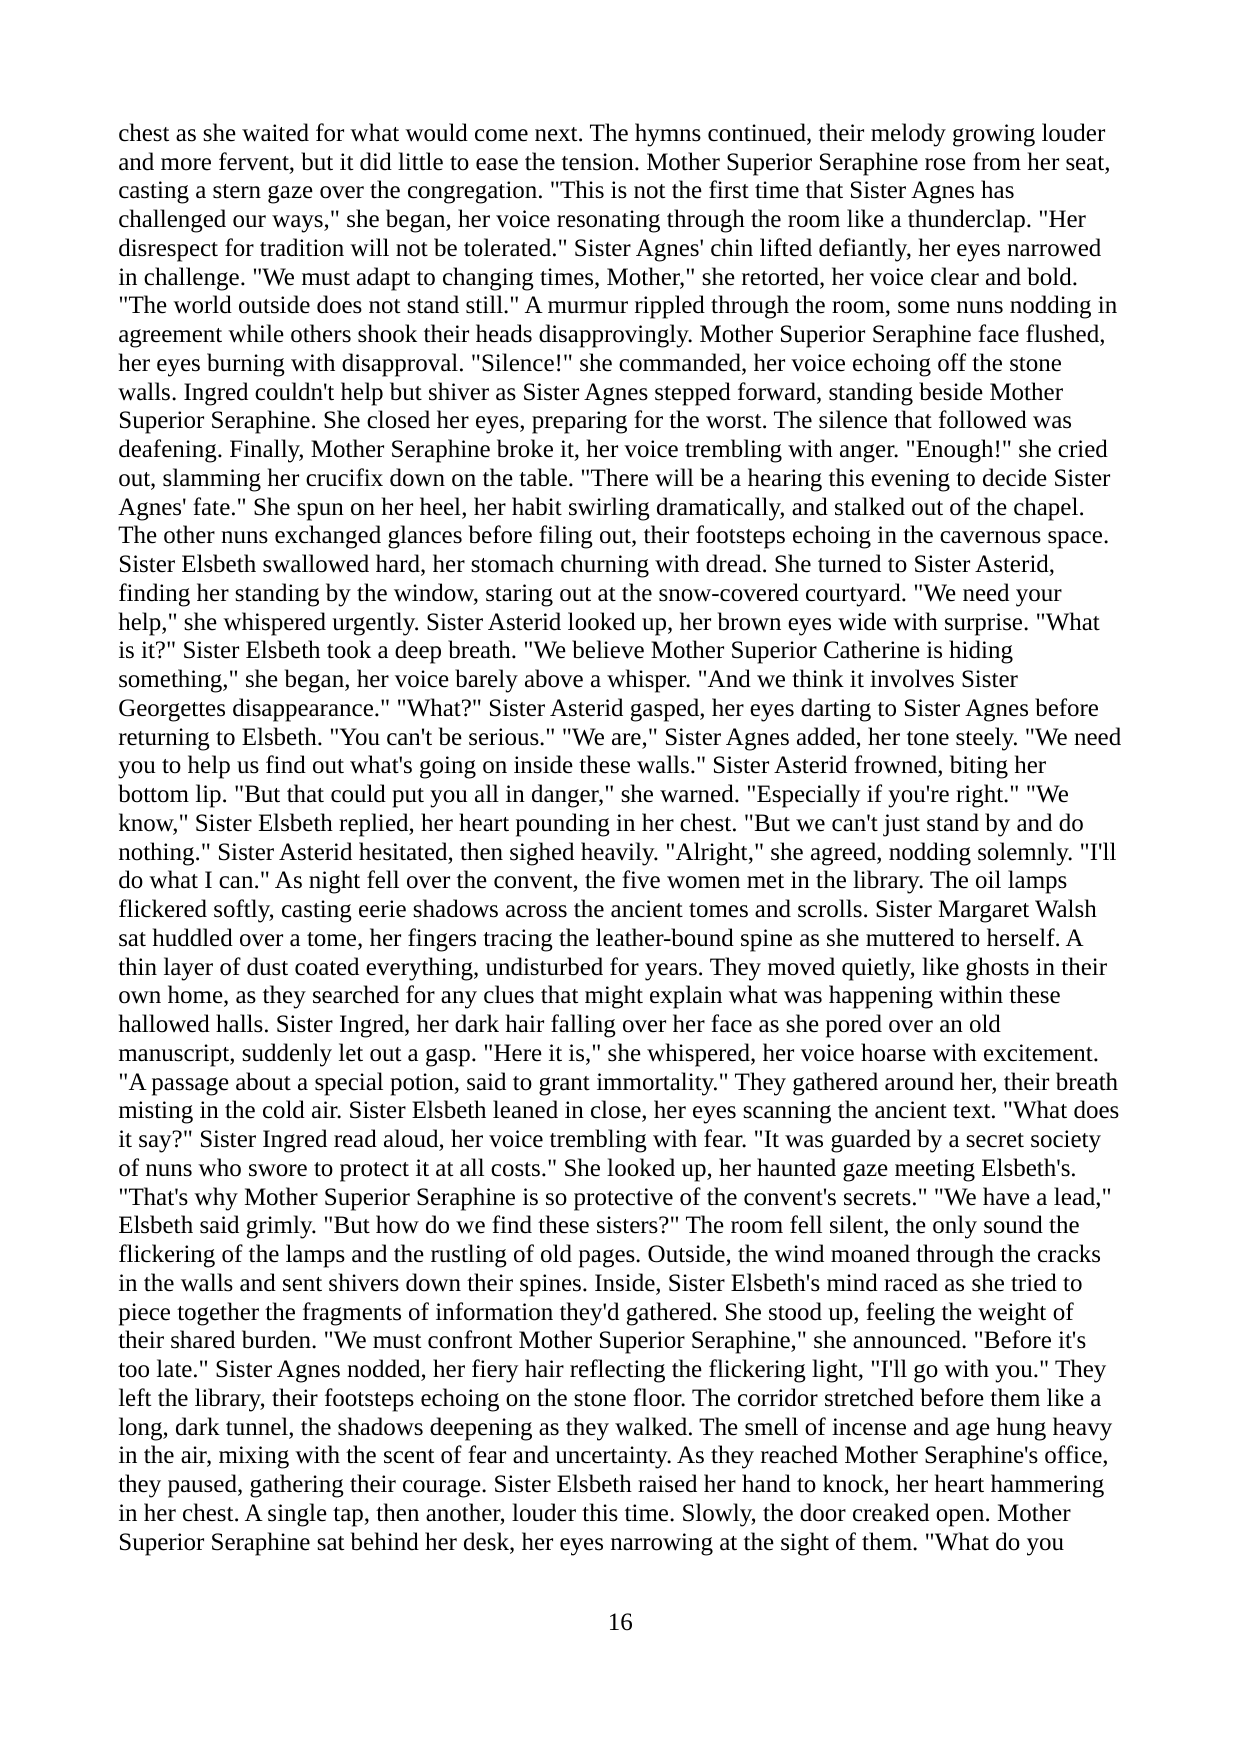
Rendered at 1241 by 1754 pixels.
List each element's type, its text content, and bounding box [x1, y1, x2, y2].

text chest as she waited for what would come next. The hymns continued, their melody growing louder and more fervent, but it did little to ease the tension. Mother Superior Seraphine rose from her seat, casting a stern gaze over the congregation. "This is not the first time that Sister Agnes has challenged our ways," she began, her voice resonating through the room like a thunderclap. "Her disrespect for tradition will not be tolerated." Sister Agnes' chin lifted defiantly, her eyes narrowed in challenge. "We must adapt to changing times, Mother," she retorted, her voice clear and bold. "The world outside does not stand still." A murmur rippled through the room, some nuns nodding in agreement while others shook their heads disapprovingly. Mother Superior Seraphine face flushed, her eyes burning with disapproval. "Silence!" she commanded, her voice echoing off the stone walls. Ingred couldn't help but shiver as Sister Agnes stepped forward, standing beside Mother Superior Seraphine. She closed her eyes, preparing for the worst. The silence that followed was deafening. Finally, Mother Seraphine broke it, her voice trembling with anger. "Enough!" she cried out, slamming her crucifix down on the table. "There will be a hearing this evening to decide Sister Agnes' fate." She spun on her heel, her habit swirling dramatically, and stalked out of the chapel. The other nuns exchanged glances before filing out, their footsteps echoing in the cavernous space. Sister Elsbeth swallowed hard, her stomach churning with dread. She turned to Sister Asterid, finding her standing by the window, staring out at the snow-covered courtyard. "We need your help," she whispered urgently. Sister Asterid looked up, her brown eyes wide with surprise. "What is it?" Sister Elsbeth took a deep breath. "We believe Mother Superior Catherine is hiding something," she began, her voice barely above a whisper. "And we think it involves Sister Georgettes disappearance." "What?" Sister Asterid gasped, her eyes darting to Sister Agnes before returning to Elsbeth. "You can't be serious." "We are," Sister Agnes added, her tone steely. "We need you to help us find out what's going on inside these walls." Sister Asterid frowned, biting her bottom lip. "But that could put you all in danger," she warned. "Especially if you're right." "We know," Sister Elsbeth replied, her heart pounding in her chest. "But we can't just stand by and do nothing." Sister Asterid hesitated, then sighed heavily. "Alright," she agreed, nodding solemnly. "I'll do what I can." As night fell over the convent, the five women met in the library. The oil lamps flickered softly, casting eerie shadows across the ancient tomes and scrolls. Sister Margaret Walsh sat huddled over a tome, her fingers tracing the leather-bound spine as she muttered to herself. A thin layer of dust coated everything, undisturbed for years. They moved quietly, like ghosts in their own home, as they searched for any clues that might explain what was happening within these hallowed halls. Sister Ingred, her dark hair falling over her face as she pored over an old manuscript, suddenly let out a gasp. "Here it is," she whispered, her voice hoarse with excitement. "A passage about a special potion, said to grant immortality." They gathered around her, their breath misting in the cold air. Sister Elsbeth leaned in close, her eyes scanning the ancient text. "What does it say?" Sister Ingred read aloud, her voice trembling with fear. "It was guarded by a secret society of nuns who swore to protect it at all costs." She looked up, her haunted gaze meeting Elsbeth's. "That's why Mother Superior Seraphine is so protective of the convent's secrets." "We have a lead," Elsbeth said grimly. "But how do we find these sisters?" The room fell silent, the only sound the flickering of the lamps and the rustling of old pages. Outside, the wind moaned through the cracks in the walls and sent shivers down their spines. Inside, Sister Elsbeth's mind raced as she tried to piece together the fragments of information they'd gathered. She stood up, feeling the weight of their shared burden. "We must confront Mother Superior Seraphine," she announced. "Before it's too late." Sister Agnes nodded, her fiery hair reflecting the flickering light, "I'll go with you." They left the library, their footsteps echoing on the stone floor. The corridor stretched before them like a long, dark tunnel, the shadows deepening as they walked. The smell of incense and age hung heavy in the air, mixing with the scent of fear and uncertainty. As they reached Mother Seraphine's office, they paused, gathering their courage. Sister Elsbeth raised her hand to knock, her heart hammering in her chest. A single tap, then another, louder this time. Slowly, the door creaked open. Mother Superior Seraphine sat behind her desk, her eyes narrowing at the sight of them. "What do you [118, 118, 1122, 1556]
